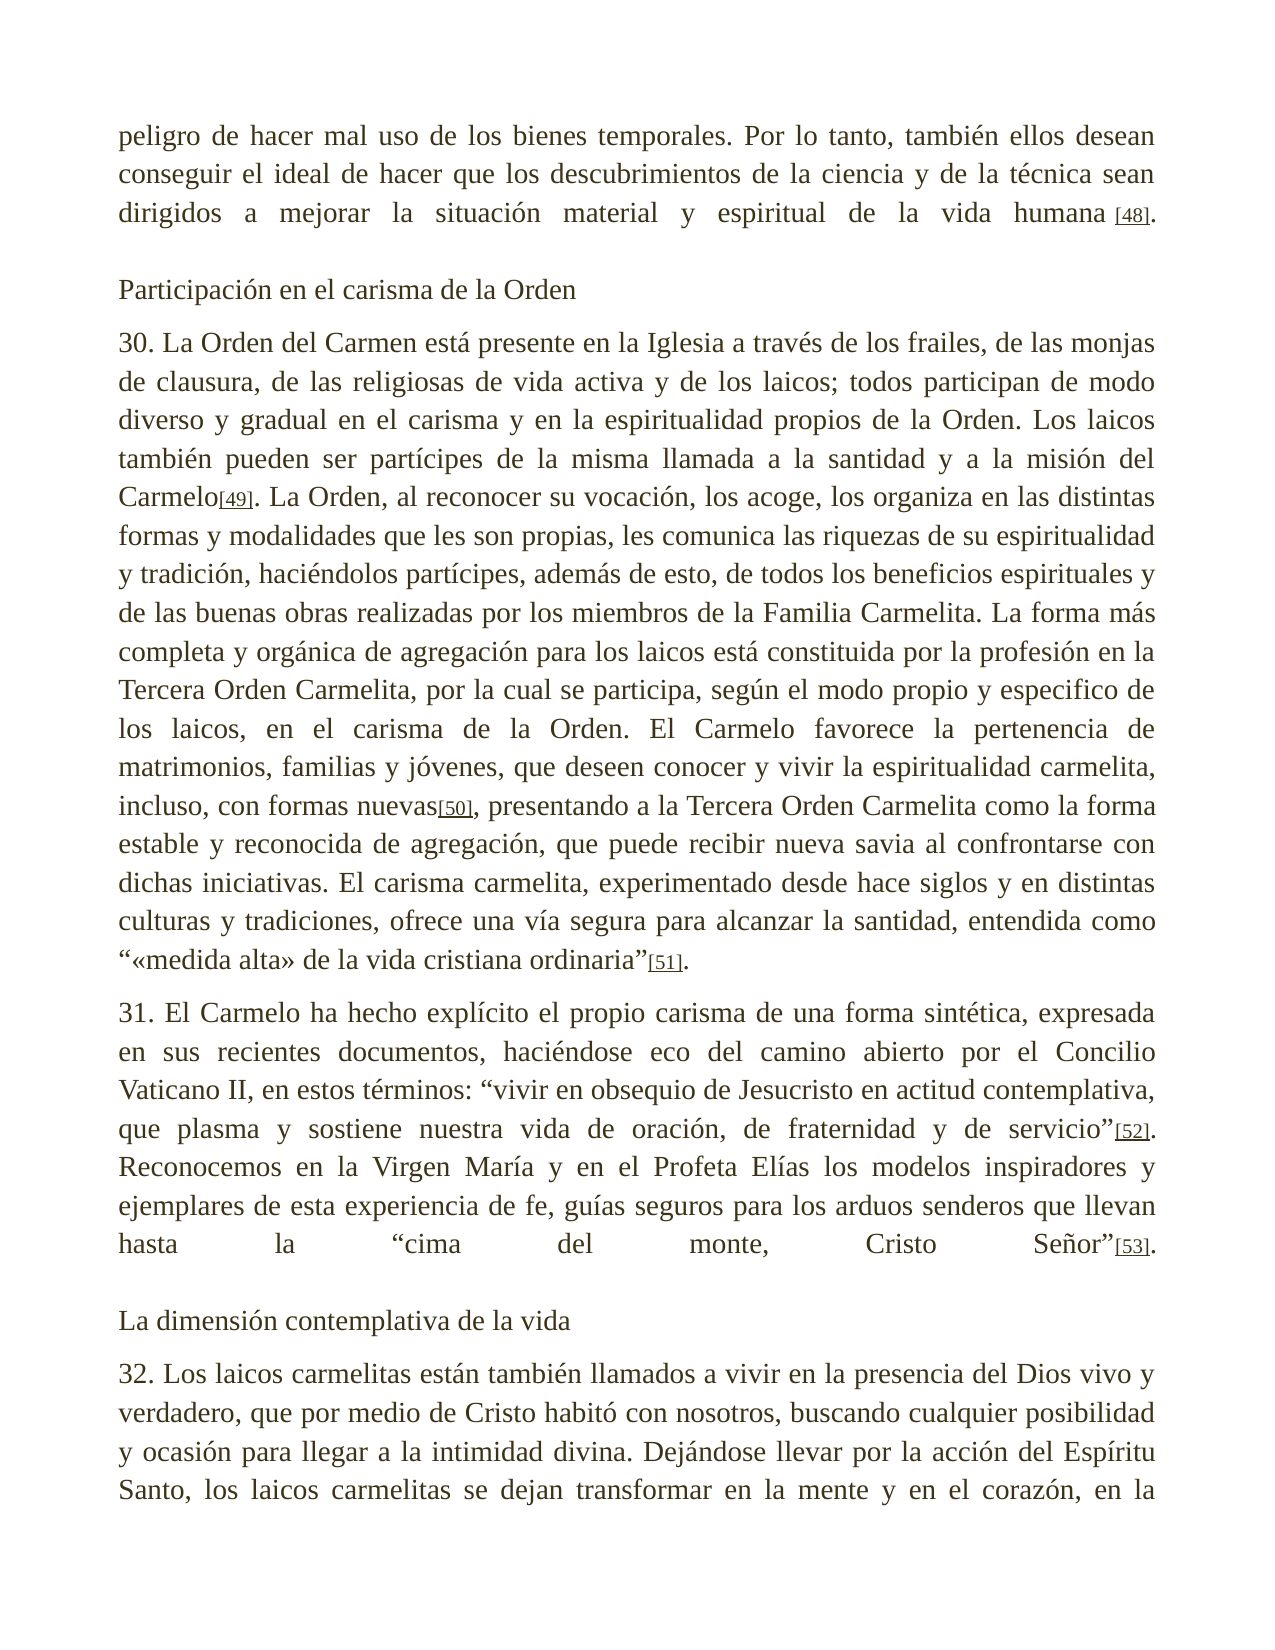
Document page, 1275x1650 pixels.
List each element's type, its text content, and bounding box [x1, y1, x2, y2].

text peligro de hacer mal uso de los bienes temporales. Por lo tanto, también ellos desean conseguir el ideal de hacer que los descubrimientos de la ciencia y de la técnica sean dirigidos a mejorar la situación material y espiritual de la vida humana [48]. Participación en el carisma de la Orden [118, 118, 1157, 306]
text 32. Los laicos carmelitas están también llamados a vivir en la presencia del Dios vivo y verdadero, que por medio de Cristo habitó con nosotros, buscando cualquier posibilidad y ocasión para llegar a la intimidad divina. Dejándose llevar por la acción del Espíritu Santo, los laicos carmelitas se dejan transformar en la mente y en el corazón, en la [118, 1357, 1157, 1506]
text 31. El Carmelo ha hecho explícito el propio carisma de una forma sintética, expresada en sus recientes documentos, haciéndose eco del camino abierto por el Concilio Vaticano II, en estos términos: “vivir en obsequio de Jesucristo en actitud contemplativa, que plasma y sostiene nuestra vida de oración, de fraternidad y de servicio”[52]. Reconocemos en la Virgen María y en el Profeta Elías los modelos inspiradores y ejemplares de esta experiencia de fe, guías seguros para los arduos senderos que llevan hasta la “cima del monte, Cristo Señor”[53]. La dimensión contemplativa de la vida [118, 995, 1157, 1337]
text 30. La Orden del Carmen está presente en la Iglesia a través de los frailes, de las monjas de clausura, de las religiosas de vida activa y de los laicos; todos participan de modo diverso y gradual en el carisma y en la espiritualidad propios de la Orden. Los laicos también pueden ser partícipes de la misma llamada a la santidad y a la misión del Carmelo[49]. La Orden, al reconocer su vocación, los acoge, los organiza en las distintas formas y modalidades que les son propias, les comunica las riquezas de su espiritualidad y tradición, haciéndolos partícipes, además de esto, de todos los beneficios espirituales y de las buenas obras realizadas por los miembros de la Familia Carmelita. La forma más completa y orgánica de agregación para los laicos está constituida por la profesión en la Tercera Orden Carmelita, por la cual se participa, según el modo propio y especifico de los laicos, en el carisma de la Orden. El Carmelo favorece la pertenencia de matrimonios, familias y jóvenes, que deseen conocer y vivir la espiritualidad carmelita, incluso, con formas nuevas[50], presentando a la Tercera Orden Carmelita como la forma estable y reconocida de agregación, que puede recibir nueva savia al confrontarse con dichas iniciativas. El carisma carmelita, experimentado desde hace siglos y en distintas culturas y tradiciones, ofrece una vía segura para alcanzar la santidad, entendida como “«medida alta» de la vida cristiana ordinaria”[51]. [118, 325, 1157, 976]
